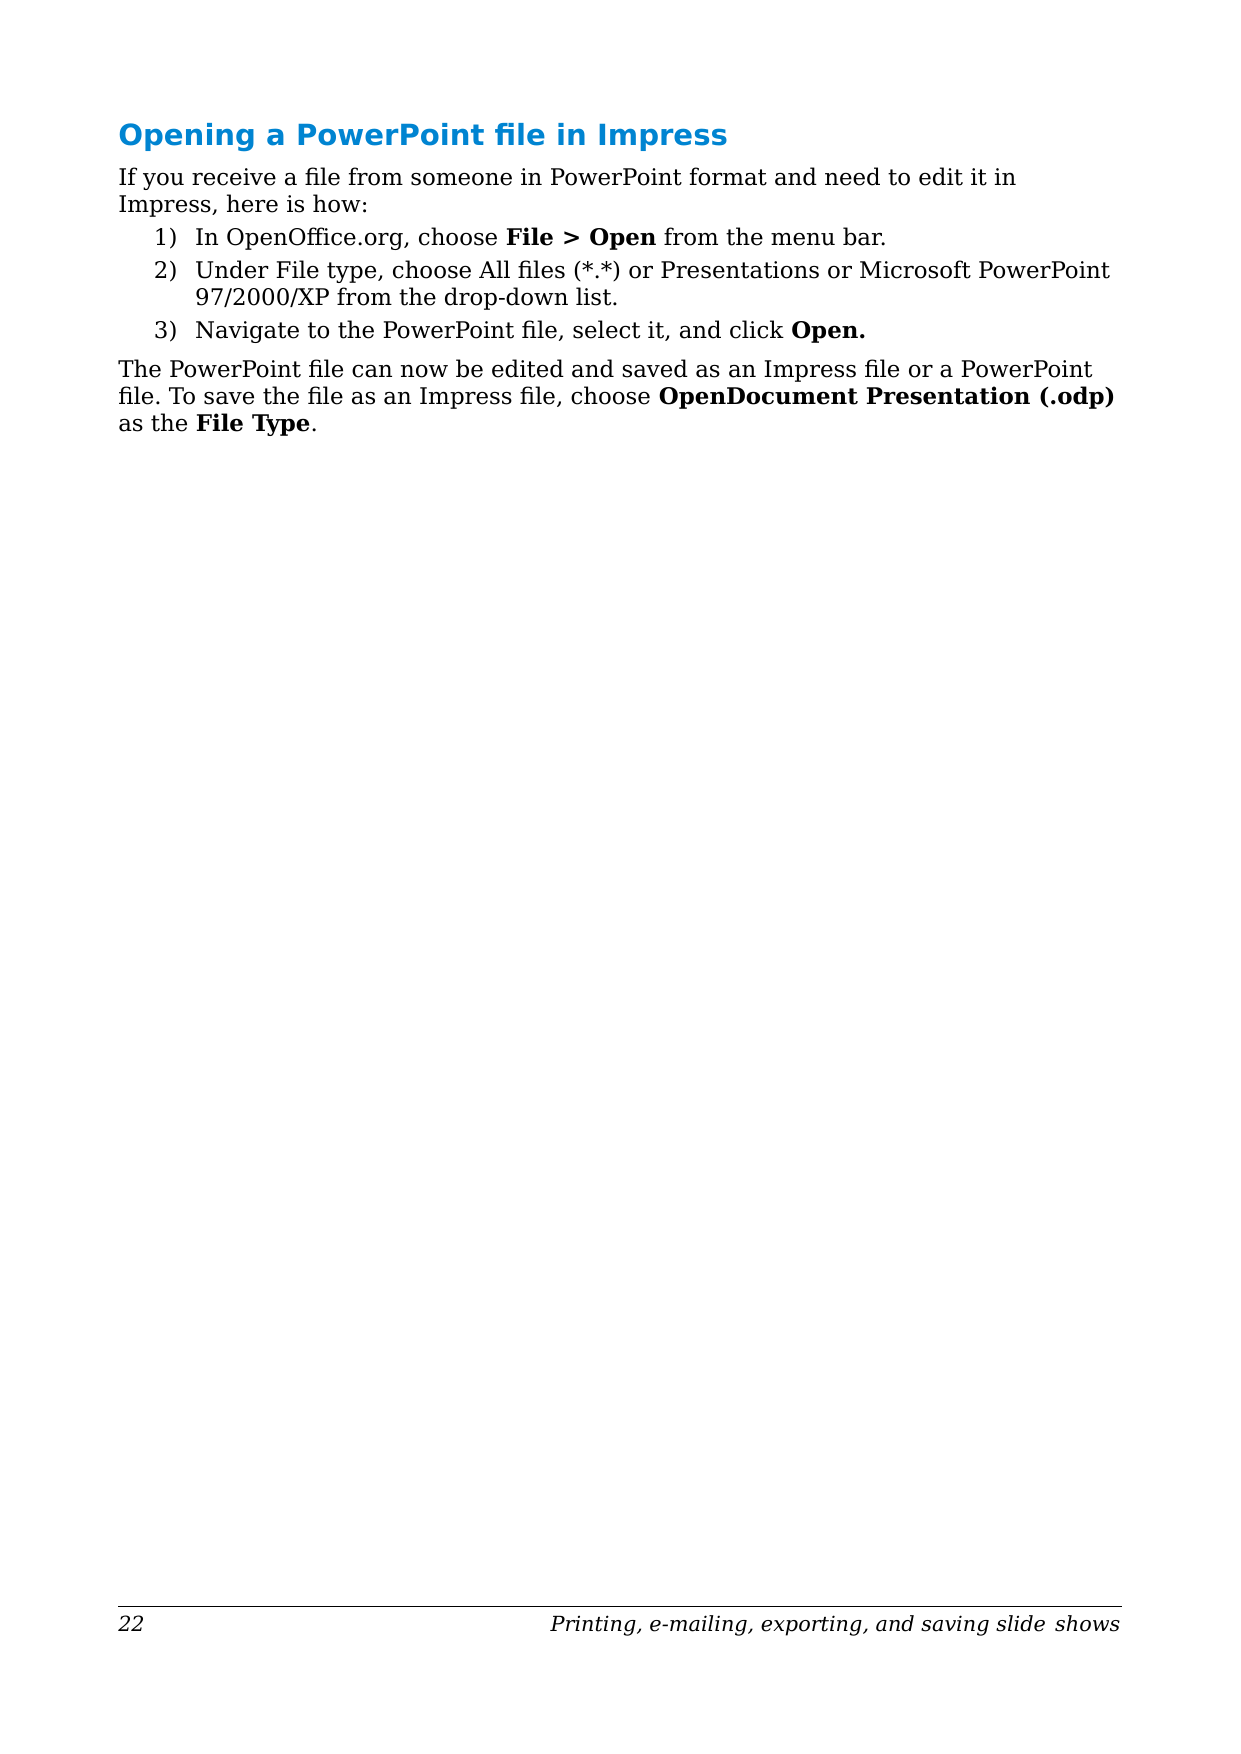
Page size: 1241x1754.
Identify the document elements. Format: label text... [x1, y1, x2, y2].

list In OpenOffice.org, choose File > Open from the menu bar. [177, 224, 1122, 251]
text The PowerPoint file can now be edited and saved as an Impress file or a PowerPoint file. To save the file as an Impress file, choose OpenDocument Presentation (.odp) as the File Type. [118, 357, 1122, 437]
subtitle Opening a PowerPoint file in Impress [118, 118, 1122, 152]
list If you receive a file from someone in PowerPoint format and need to edit it in Impress, here is how: [118, 164, 1122, 218]
list Navigate to the PowerPoint file, select it, and click Open. [177, 317, 1122, 344]
list Under File type, choose All files (*.*) or Presentations or Microsoft PowerPoint 97/2000/XP from the drop-down list. [177, 257, 1122, 311]
